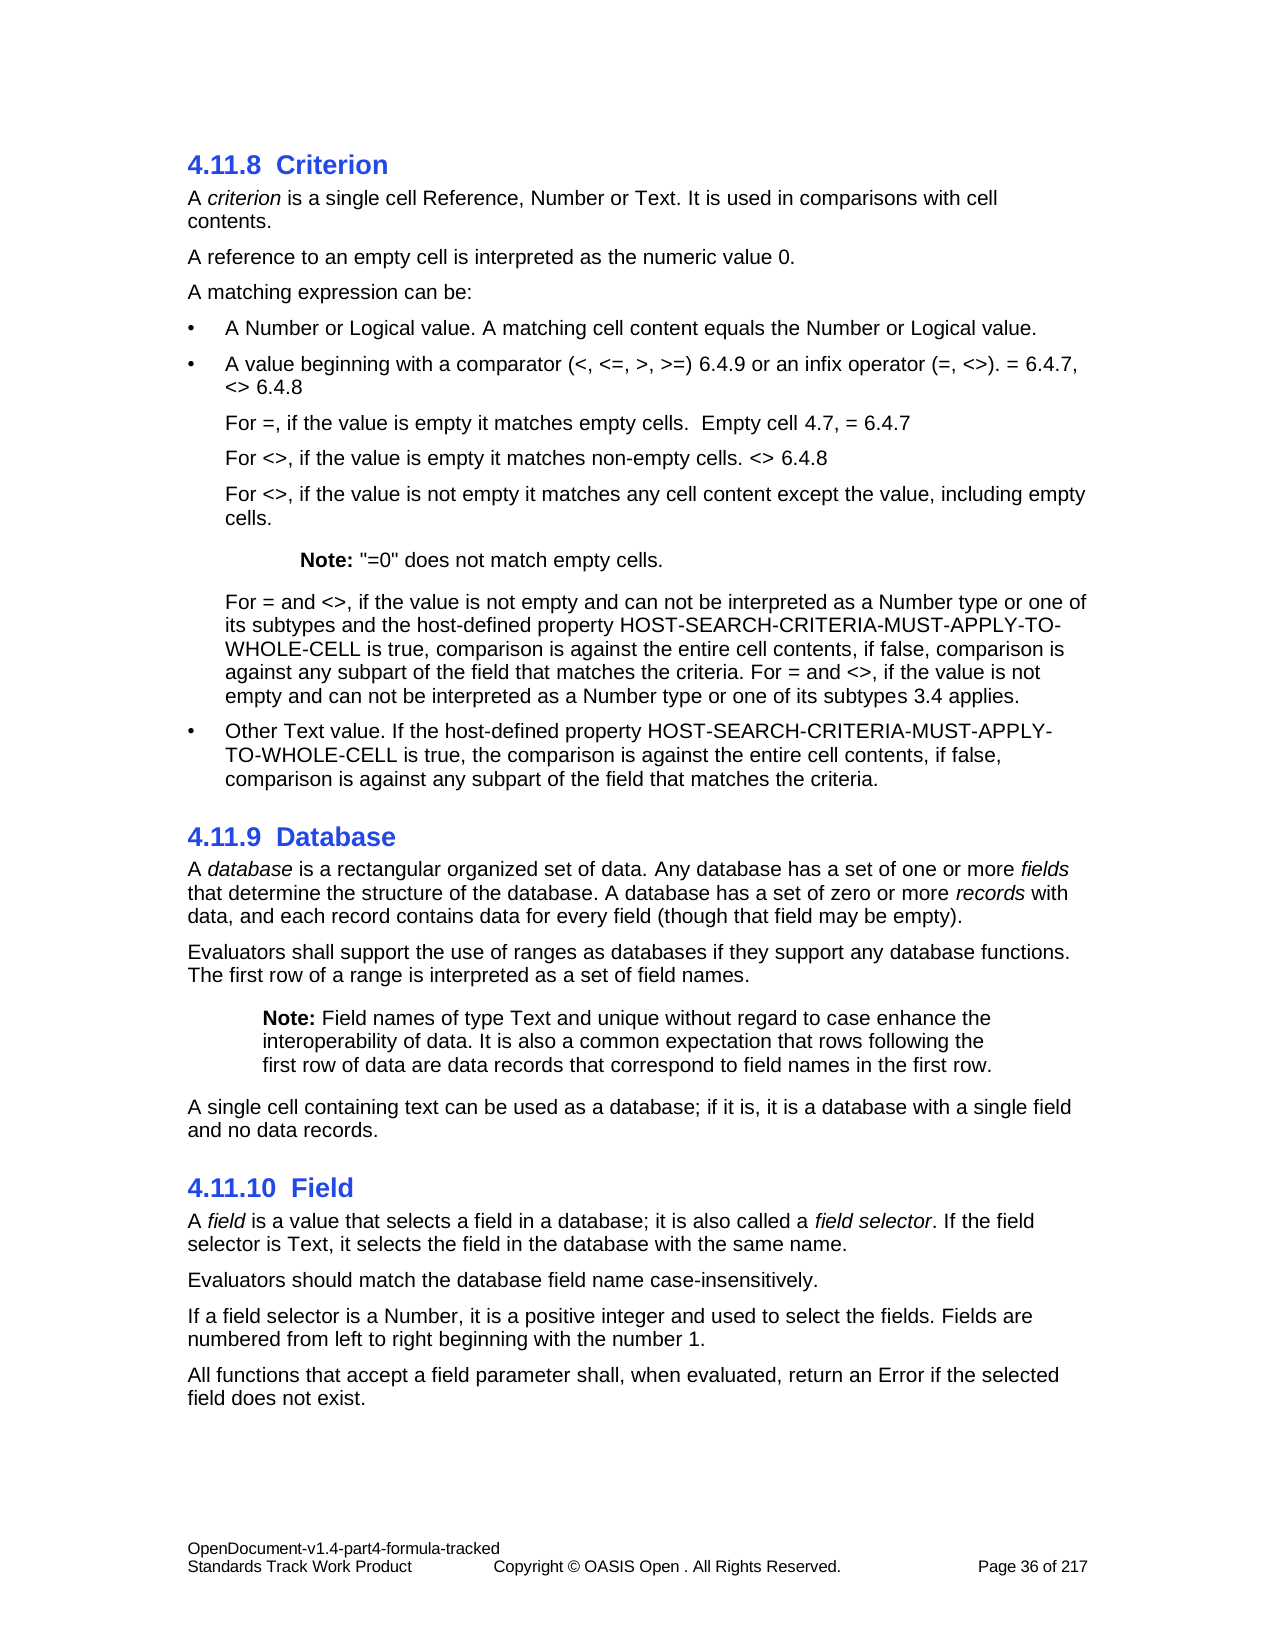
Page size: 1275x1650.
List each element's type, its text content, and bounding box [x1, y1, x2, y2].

list A Number or Logical value. A matching cell content equals the Number or Logical value. [187, 316, 1088, 340]
text Evaluators shall support the use of ranges as databases if they support any database functions. The first row of a range is interpreted as a set of field names. [187, 940, 1088, 987]
list For <>, if the value is not empty it matches any cell content except the value, including empty cells. [187, 482, 1088, 529]
text A single cell containing text can be used as a database; if it is, it is a database with a single field and no data records. [187, 1095, 1088, 1142]
text A database is a rectangular organized set of data. Any database has a set of one or more fields that determine the structure of the database. A database has a set of zero or more records with data, and each record contains data for every field (though that field may be empty). [187, 858, 1088, 928]
list Note: "=0" does not match empty cells. [262, 548, 1013, 572]
list A value beginning with a comparator (<, <=, >, >=) 6.4.9 or an infix operator (=, <>). = 6.4.7, <> 6.4.8 [187, 352, 1088, 399]
text Note: Field names of type Text and unique without regard to case enhance the interoperability of data. It is also a common expectation that rows following the first row of data are data records that correspond to field names in the first row. [262, 1006, 1013, 1077]
text If a field selector is a Number, it is a positive integer and used to select the fields. Fields are numbered from left to right beginning with the number 1. [187, 1304, 1088, 1351]
text A matching expression can be: [187, 281, 1088, 304]
list Other Text value. If the host-defined property HOST-SEARCH-CRITERIA-MUST-APPLY-TO-WHOLE-CELL is true, the comparison is against the entire cell contents, if false, comparison is against any subpart of the field that matches the criteria. [187, 720, 1088, 791]
subtitle Field [187, 1173, 1088, 1203]
text A field is a value that selects a field in a database; it is also called a field selector. If the field selector is Text, it selects the field in the database with the same name. [187, 1209, 1088, 1256]
list For = and <>, if the value is not empty and can not be interpreted as a Number type or one of its subtypes and the host-defined property HOST-SEARCH-CRITERIA-MUST-APPLY-TO-WHOLE-CELL is true, comparison is against the entire cell contents, if false, comparison is against any subpart of the field that matches the criteria. For = and <>, if the value is not empty and can not be interpreted as a Number type or one of its subtypes 3.4 applies. [187, 590, 1088, 708]
text A reference to an empty cell is interpreted as the numeric value 0. [187, 245, 1088, 269]
list For <>, if the value is empty it matches non-empty cells. <> 6.4.8 [187, 447, 1088, 470]
text All functions that accept a field parameter shall, when evaluated, return an Error if the selected field does not exist. [187, 1363, 1088, 1410]
subtitle Criterion [187, 150, 1088, 180]
text Evaluators should match the database field name case-insensitively. [187, 1268, 1088, 1292]
subtitle Database [187, 822, 1088, 852]
text A criterion is a single cell Reference, Number or Text. It is used in comparisons with cell contents. [187, 186, 1088, 233]
list For =, if the value is empty it matches empty cells. Empty cell 4.7, = 6.4.7 [187, 411, 1088, 435]
